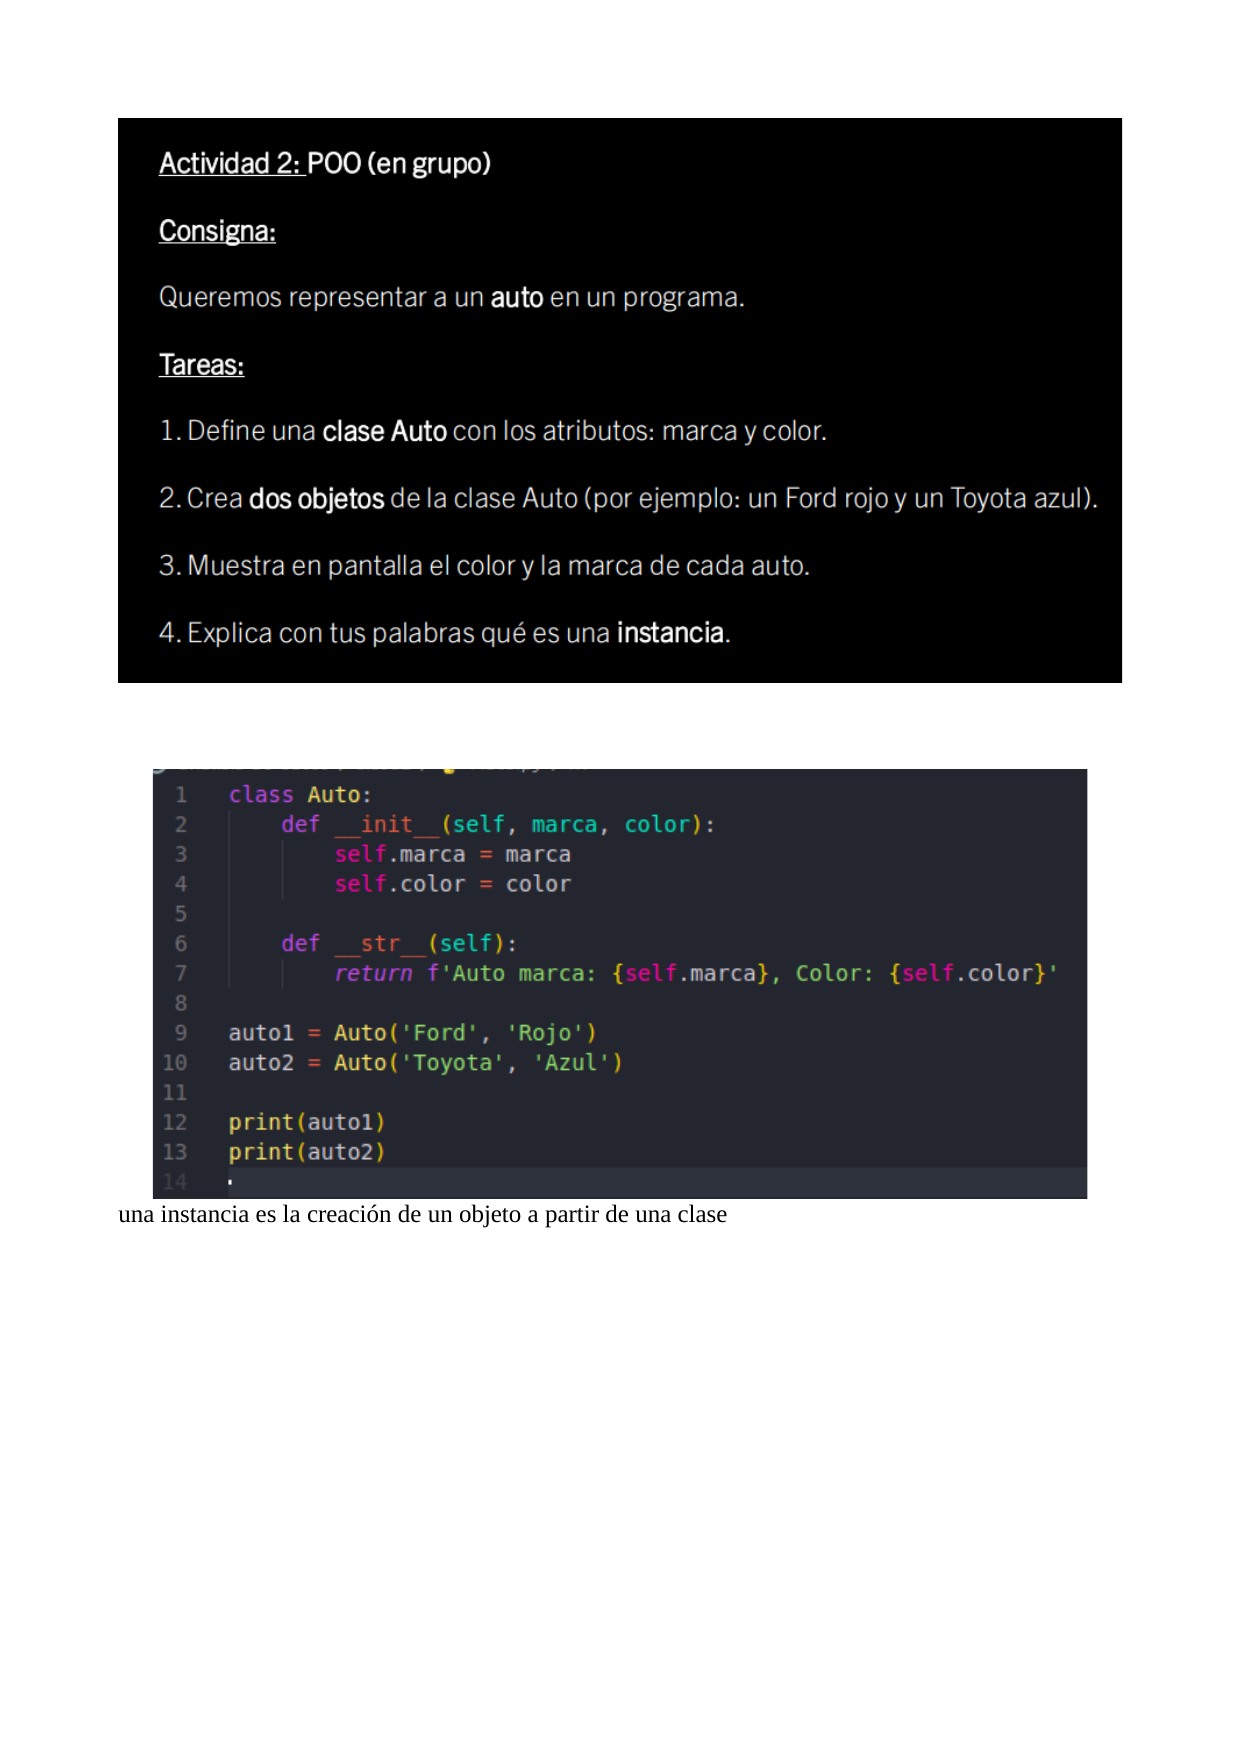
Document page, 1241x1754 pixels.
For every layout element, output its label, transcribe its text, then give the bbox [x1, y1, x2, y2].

text una instancia es la creación de un objeto a partir de una clase [118, 769, 1122, 1227]
picture [152, 769, 1088, 1199]
picture [118, 118, 1123, 683]
